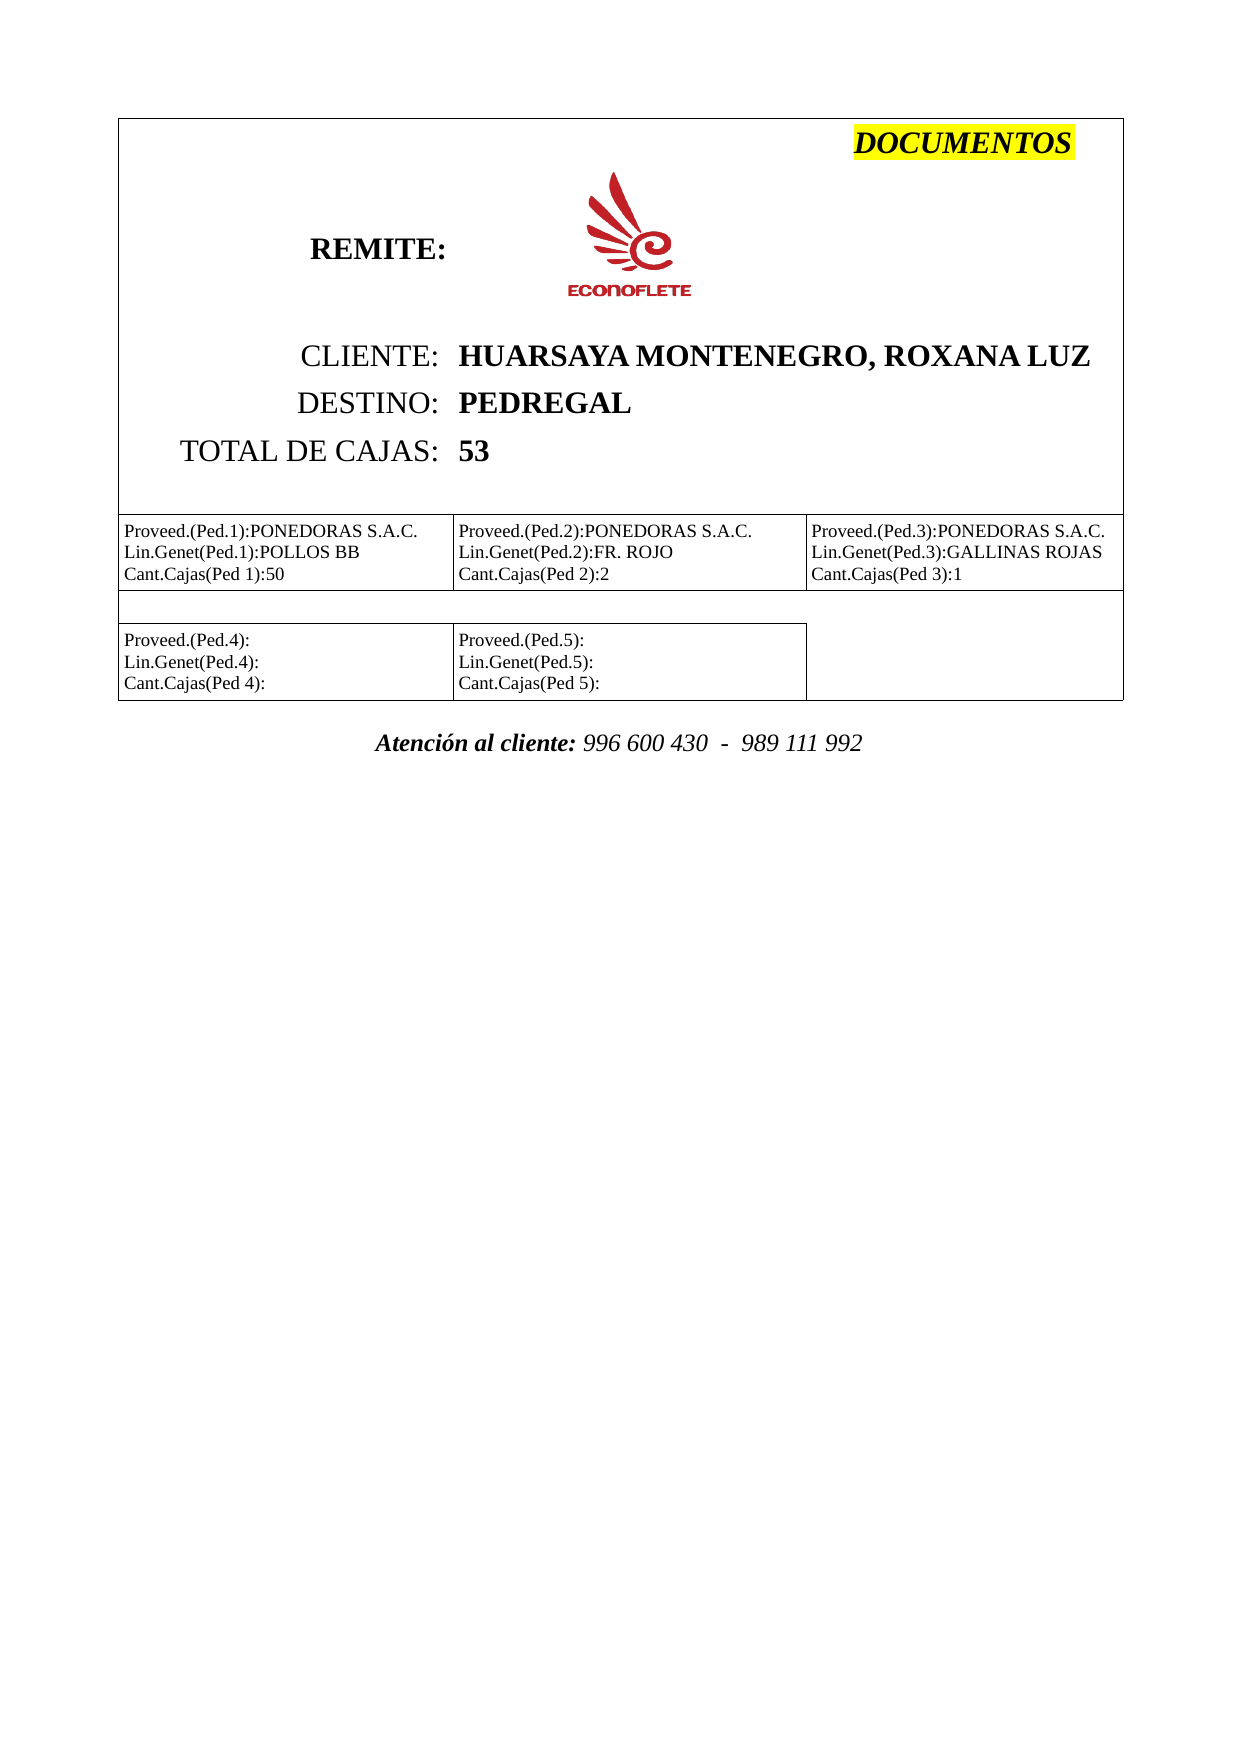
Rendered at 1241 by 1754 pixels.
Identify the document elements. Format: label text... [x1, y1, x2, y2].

table_cell [806, 379, 1123, 426]
table_cell Proveed.(Ped.3):PONEDORAS S.A.C. Lin.Genet(Ped.3):GALLINAS ROJAS Cant.Cajas(Ped 3):1 [807, 515, 1123, 590]
table_cell [806, 591, 1123, 623]
table_cell REMITE: [119, 166, 453, 332]
table_cell HUARSAYA MONTENEGRO, ROXANA LUZ [453, 332, 1123, 379]
table_cell [806, 474, 1123, 514]
table_cell Proveed.(Ped.5): Lin.Genet(Ped.5): Cant.Cajas(Ped 5): [454, 624, 806, 699]
table_cell TOTAL DE CAJAS: [119, 426, 453, 474]
table_cell Proveed.(Ped.4): Lin.Genet(Ped.4): Cant.Cajas(Ped 4): [119, 624, 453, 699]
table_cell [119, 591, 453, 623]
table_cell [453, 591, 806, 623]
table_header [119, 119, 453, 166]
table_cell CLIENTE: [119, 332, 453, 379]
table_cell [119, 474, 453, 514]
table_cell [453, 474, 806, 514]
table_cell [807, 623, 1123, 699]
table_header [453, 119, 806, 166]
table_cell DESTINO: [119, 379, 453, 426]
table_cell [806, 166, 1123, 332]
table_cell Proveed.(Ped.1):PONEDORAS S.A.C. Lin.Genet(Ped.1):POLLOS BB Cant.Cajas(Ped 1):50 [119, 515, 453, 590]
table_cell PEDREGAL [453, 379, 806, 426]
table_header DOCUMENTOS [806, 119, 1123, 166]
text Atención al cliente: 996 600 430 - 989 111 992 [118, 728, 1122, 757]
table_cell [453, 166, 806, 332]
table_cell 53 [453, 426, 1123, 474]
picture [552, 171, 707, 297]
table_cell Proveed.(Ped.2):PONEDORAS S.A.C. Lin.Genet(Ped.2):FR. ROJO Cant.Cajas(Ped 2):2 [454, 515, 806, 590]
